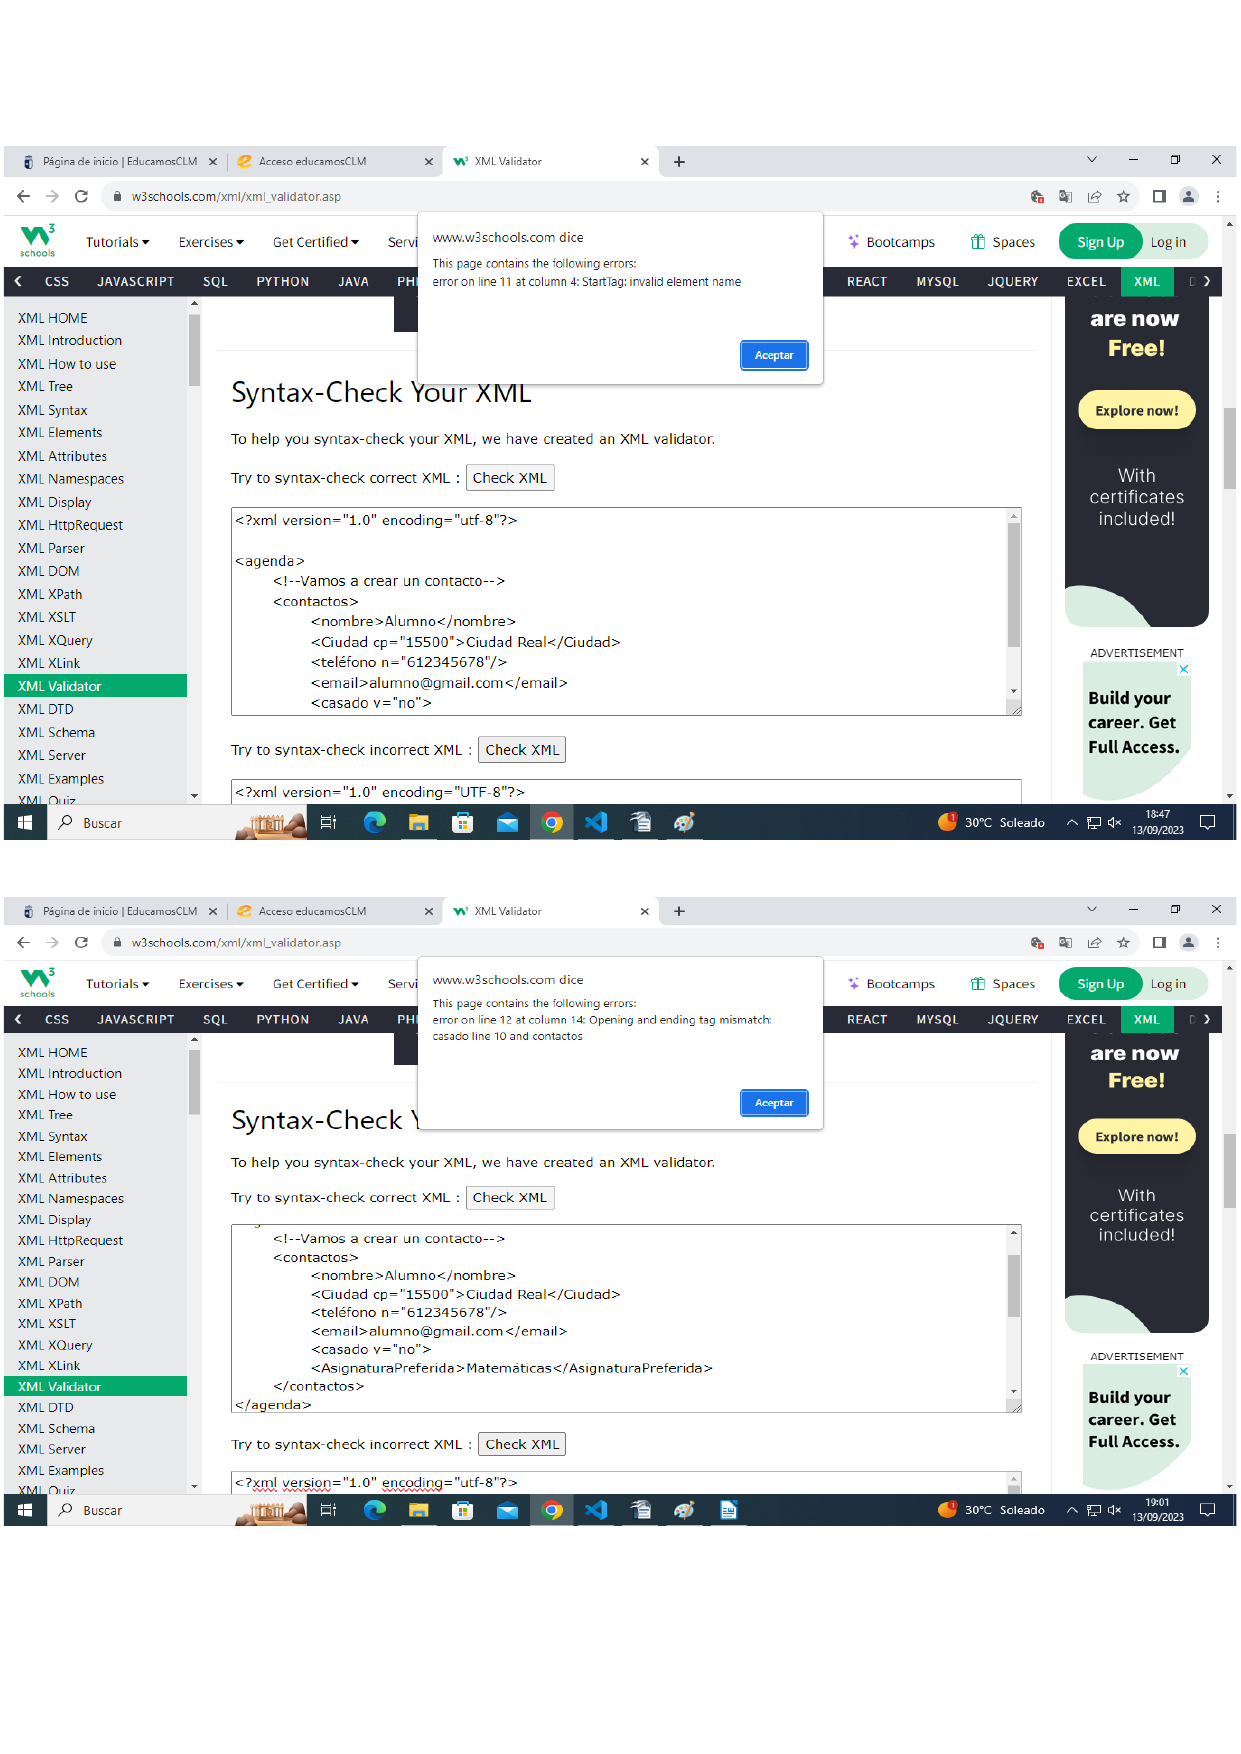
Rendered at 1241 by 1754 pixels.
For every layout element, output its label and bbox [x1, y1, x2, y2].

picture [3, 146, 1237, 840]
picture [3, 897, 1237, 1526]
